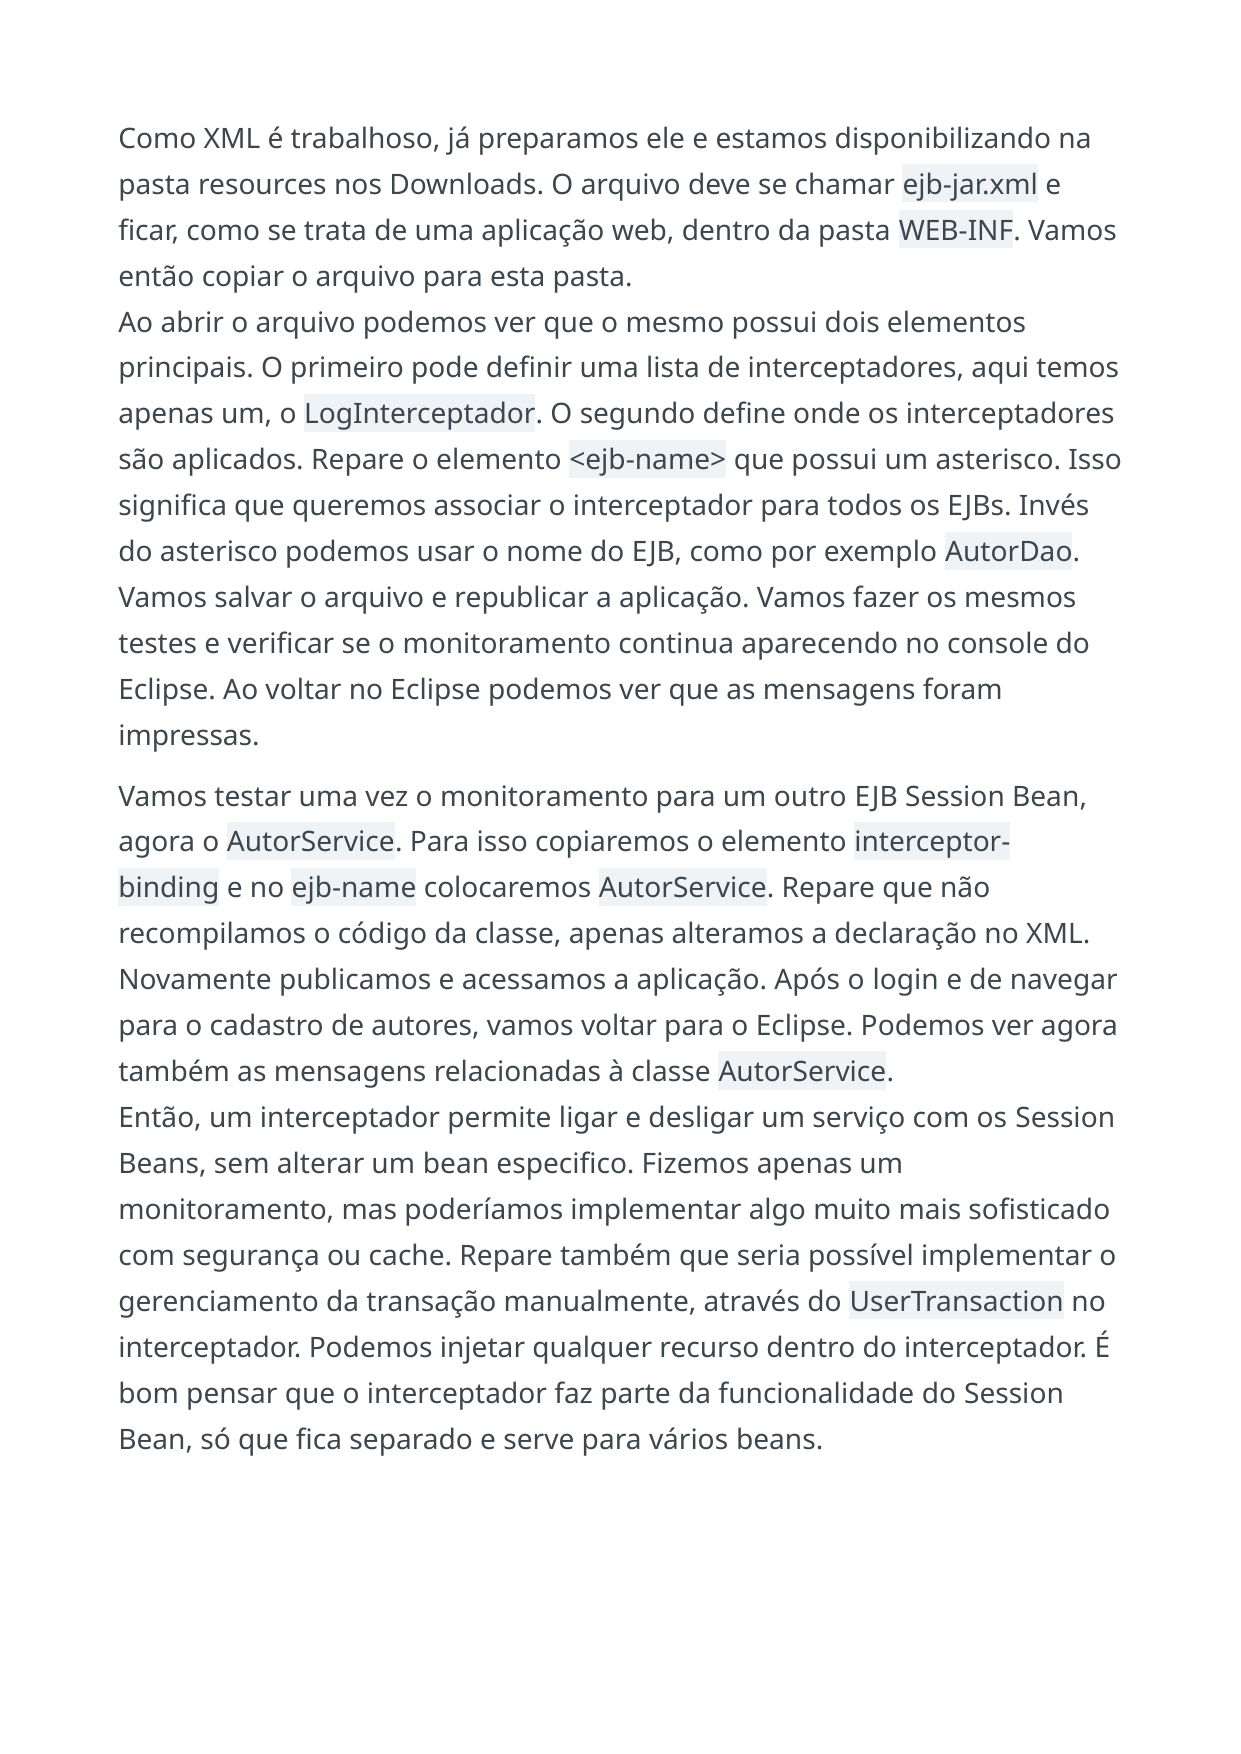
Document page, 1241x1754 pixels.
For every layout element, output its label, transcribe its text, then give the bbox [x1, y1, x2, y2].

text Novamente publicamos e acessamos a aplicação. Após o login e de navegar para o cadastro de autores, vamos voltar para o Eclipse. Podemos ver agora também as mensagens relacionadas à classe AutorService. [118, 959, 1122, 1090]
text Ao abrir o arquivo podemos ver que o mesmo possui dois elementos principais. O primeiro pode definir uma lista de interceptadores, aqui temos apenas um, o LogInterceptador. O segundo define onde os interceptadores são aplicados. Repare o elemento <ejb-name> que possui um asterisco. Isso significa que queremos associar o interceptador para todos os EJBs. Invés do asterisco podemos usar o nome do EJB, como por exemplo AutorDao. [118, 302, 1122, 570]
text Então, um interceptador permite ligar e desligar um serviço com os Session Beans, sem alterar um bean especifico. Fizemos apenas um monitoramento, mas poderíamos implementar algo muito mais sofisticado com segurança ou cache. Repare também que seria possível implementar o gerenciamento da transação manualmente, através do UserTransaction no interceptador. Podemos injetar qualquer recurso dentro do interceptador. É bom pensar que o interceptador faz parte da funcionalidade do Session Bean, só que fica separado e serve para vários beans. [118, 1097, 1122, 1457]
text Vamos testar uma vez o monitoramento para um outro EJB Session Bean, agora o AutorService. Para isso copiaremos o elemento interceptor-binding e no ejb-name colocaremos AutorService. Repare que não recompilamos o código da classe, apenas alteramos a declaração no XML. [118, 776, 1122, 952]
text Como XML é trabalhoso, já preparamos ele e estamos disponibilizando na pasta resources nos Downloads. O arquivo deve se chamar ejb-jar.xml e ficar, como se trata de uma aplicação web, dentro da pasta WEB-INF. Vamos então copiar o arquivo para esta pasta. [118, 118, 1122, 294]
text Vamos salvar o arquivo e republicar a aplicação. Vamos fazer os mesmos testes e verificar se o monitoramento continua aparecendo no console do Eclipse. Ao voltar no Eclipse podemos ver que as mensagens foram impressas. [118, 577, 1122, 754]
